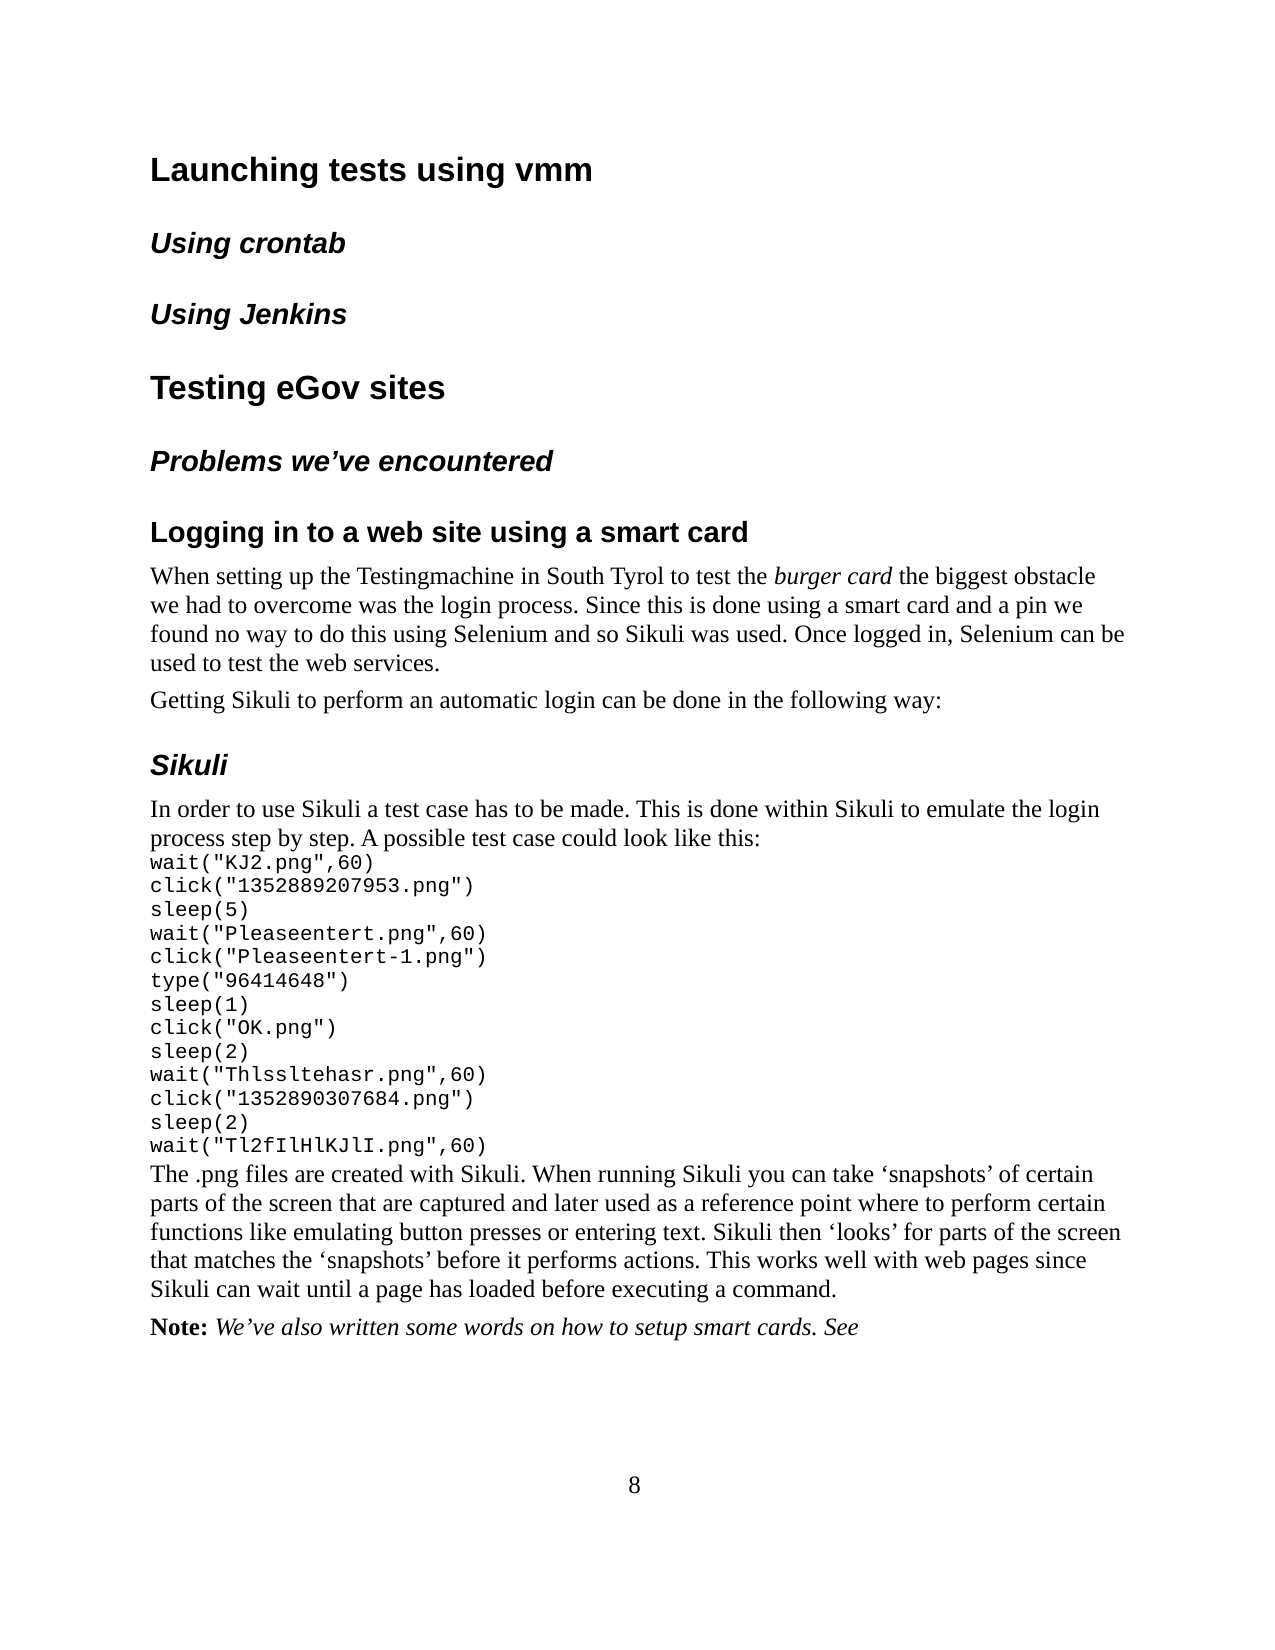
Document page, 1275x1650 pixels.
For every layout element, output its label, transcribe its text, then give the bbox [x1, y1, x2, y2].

text click("Pleaseentert-1.png") [150, 946, 1125, 970]
text wait("Tl2fIlHlKJlI.png",60) [150, 1135, 1125, 1159]
text sleep(2) [150, 1041, 1125, 1064]
text click("OK.png") [150, 1017, 1125, 1041]
subtitle Testing eGov sites [150, 368, 1125, 407]
text In order to use Sikuli a test case has to be made. This is done within Sikuli to emulate the login process step by step. A possible test case could look like this: [150, 794, 1125, 852]
subtitle Sikuli [150, 748, 1125, 782]
text wait("Pleaseentert.png",60) [150, 923, 1125, 946]
text The .png files are created with Sikuli. When running Sikuli you can take ‘snapshots’ of certain parts of the screen that are captured and later used as a reference point where to perform certain functions like emulating button presses or entering text. Sikuli then ‘looks’ for parts of the screen that matches the ‘snapshots’ before it performs actions. This works well with web pages since Sikuli can wait until a page has loaded before executing a command. [150, 1159, 1125, 1303]
text wait("KJ2.png",60) [150, 852, 1125, 875]
subtitle Using Jenkins [150, 297, 1125, 331]
text wait("Thlssltehasr.png",60) [150, 1064, 1125, 1088]
text sleep(2) [150, 1112, 1125, 1135]
subtitle Using crontab [150, 226, 1125, 260]
text Note: We’ve also written some words on how to setup smart cards. See [150, 1312, 1125, 1341]
text type("96414648") [150, 970, 1125, 993]
subtitle Problems we’ve encountered [150, 444, 1125, 478]
text click("1352889207953.png") [150, 875, 1125, 899]
subtitle Launching tests using vmm [150, 150, 1125, 189]
text Getting Sikuli to perform an automatic login can be done in the following way: [150, 685, 1125, 714]
text sleep(5) [150, 899, 1125, 923]
text sleep(1) [150, 993, 1125, 1017]
text click("1352890307684.png") [150, 1088, 1125, 1112]
text When setting up the Testingmachine in South Tyrol to test the burger card the biggest obstacle we had to overcome was the login process. Since this is done using a smart card and a pin we found no way to do this using Selenium and so Sikuli was used. Once logged in, Selenium can be used to test the web services. [150, 561, 1125, 676]
subtitle Logging in to a web site using a smart card [150, 515, 1125, 549]
